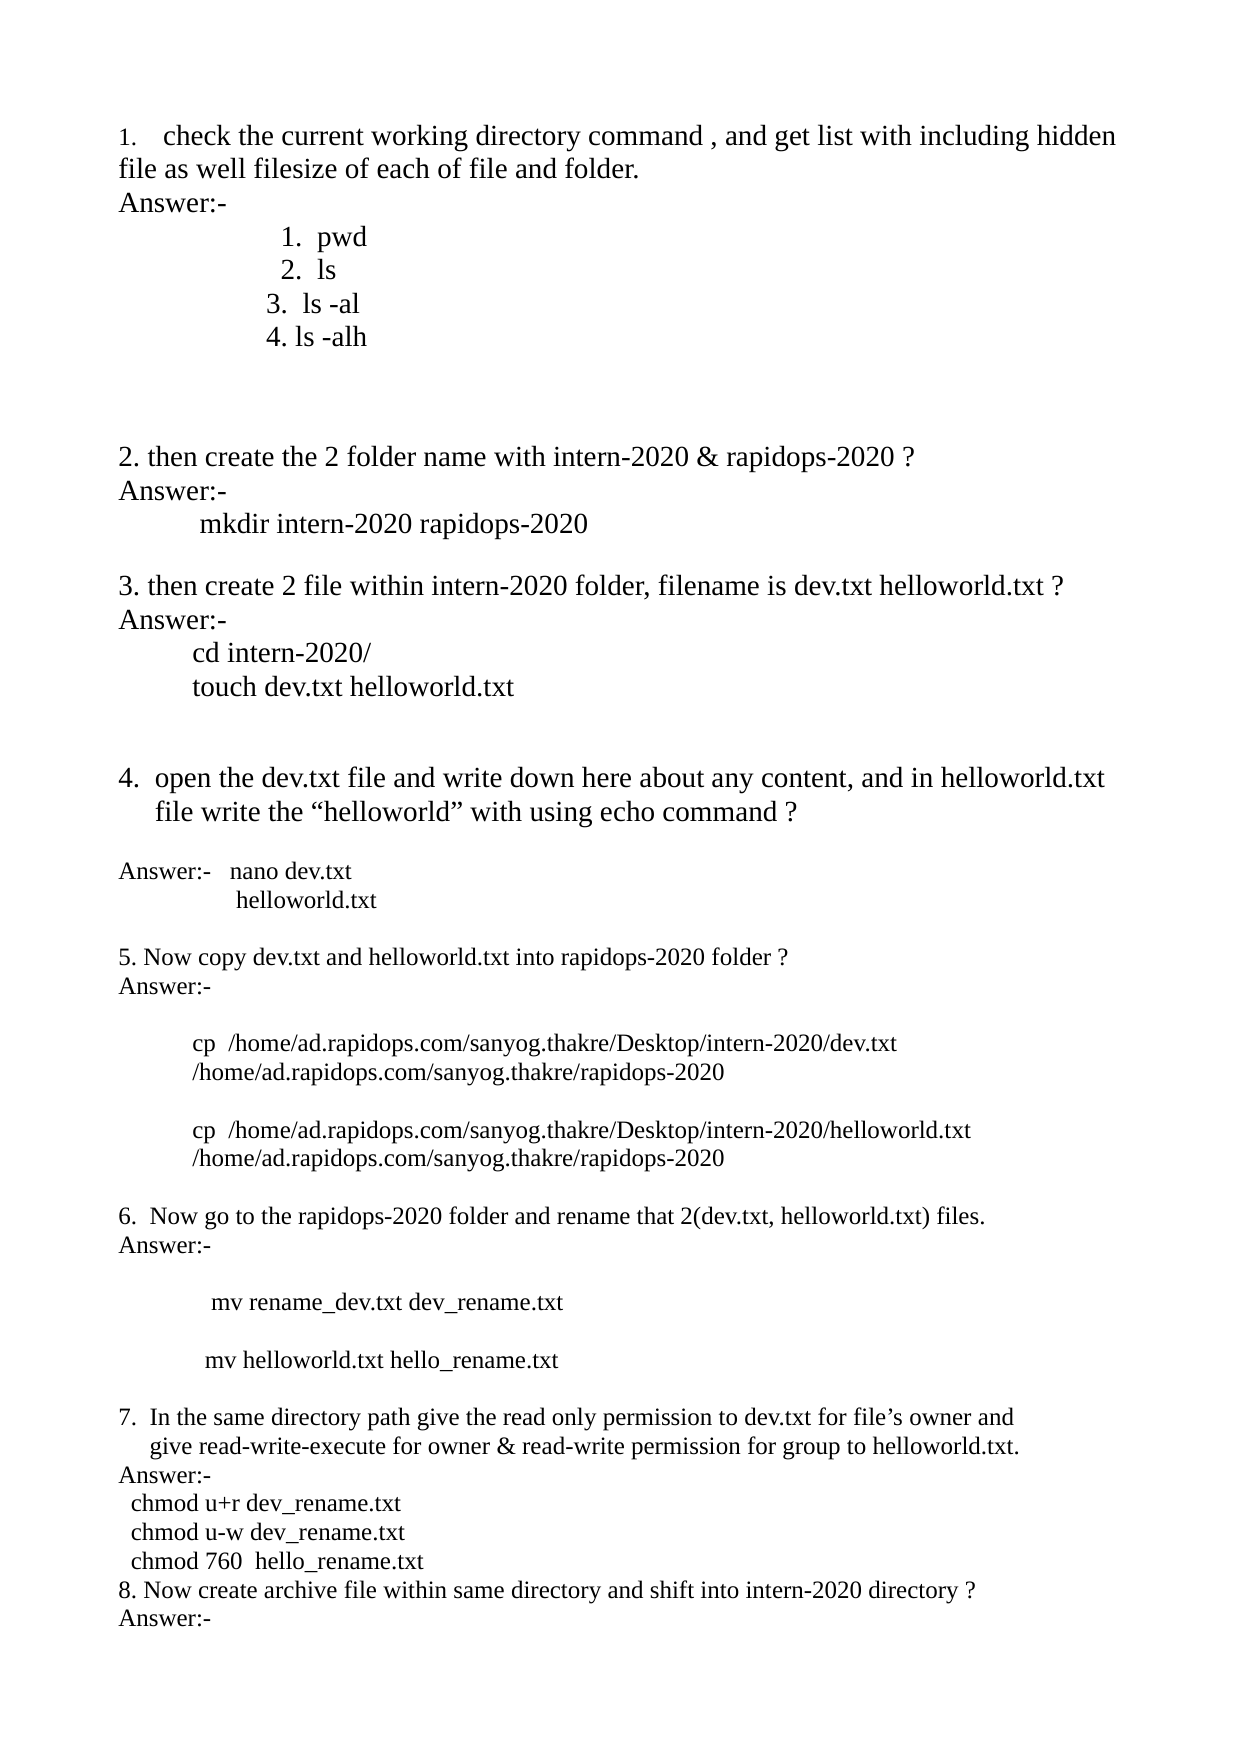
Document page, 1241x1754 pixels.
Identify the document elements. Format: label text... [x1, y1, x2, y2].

text helloworld.txt [118, 885, 1122, 913]
text 2. then create the 2 folder name with intern-2020 & rapidops-2020 ? [118, 439, 1122, 473]
text 6. Now go to the rapidops-2020 folder and rename that 2(dev.txt, helloworld.txt) files. [118, 1201, 1122, 1230]
text 4. ls -alh [118, 319, 1122, 353]
text Answer:- [118, 971, 1122, 1000]
text Answer:- nano dev.txt [118, 856, 1122, 885]
text Answer:- [118, 1230, 1122, 1258]
text cp /home/ad.rapidops.com/sanyog.thakre/Desktop/intern-2020/helloworld.txt /home/ad.rapidops.com/sanyog.thakre/rapidops-2020 [118, 1115, 1122, 1172]
text 5. Now copy dev.txt and helloworld.txt into rapidops-2020 folder ? [118, 942, 1122, 971]
text 2. ls [118, 252, 1122, 286]
text 1. check the current working directory command , and get list with including hidden file as well filesize of each of file and folder. [118, 118, 1122, 185]
text 4. open the dev.txt file and write down here about any content, and in helloworld.txt file write the “helloworld” with using echo command ? [118, 760, 1122, 827]
text touch dev.txt helloworld.txt [118, 669, 1122, 703]
text mv helloworld.txt hello_rename.txt [118, 1345, 1122, 1373]
text mkdir intern-2020 rapidops-2020 [118, 506, 1122, 540]
text cp /home/ad.rapidops.com/sanyog.thakre/Desktop/intern-2020/dev.txt /home/ad.rapidops.com/sanyog.thakre/rapidops-2020 [118, 1028, 1122, 1086]
text Answer:- [118, 473, 1122, 506]
text chmod u-w dev_rename.txt [118, 1517, 1122, 1546]
text chmod 760 hello_rename.txt [118, 1546, 1122, 1575]
text 3. ls -al [118, 286, 1122, 319]
text 3. then create 2 file within intern-2020 folder, filename is dev.txt helloworld.txt ? [118, 568, 1122, 602]
text 1. pwd [118, 219, 1122, 252]
text Answer:- [118, 1603, 1122, 1632]
text 7. In the same directory path give the read only permission to dev.txt for file’s owner and give read-write-execute for owner & read-write permission for group to helloworld.txt. [118, 1402, 1122, 1460]
text mv rename_dev.txt dev_rename.txt [118, 1287, 1122, 1316]
text Answer:- [118, 1460, 1122, 1488]
text cd intern-2020/ [118, 636, 1122, 669]
text 8. Now create archive file within same directory and shift into intern-2020 directory ? [118, 1575, 1122, 1603]
text Answer:- [118, 602, 1122, 636]
text Answer:- [118, 185, 1122, 219]
text chmod u+r dev_rename.txt [118, 1488, 1122, 1517]
